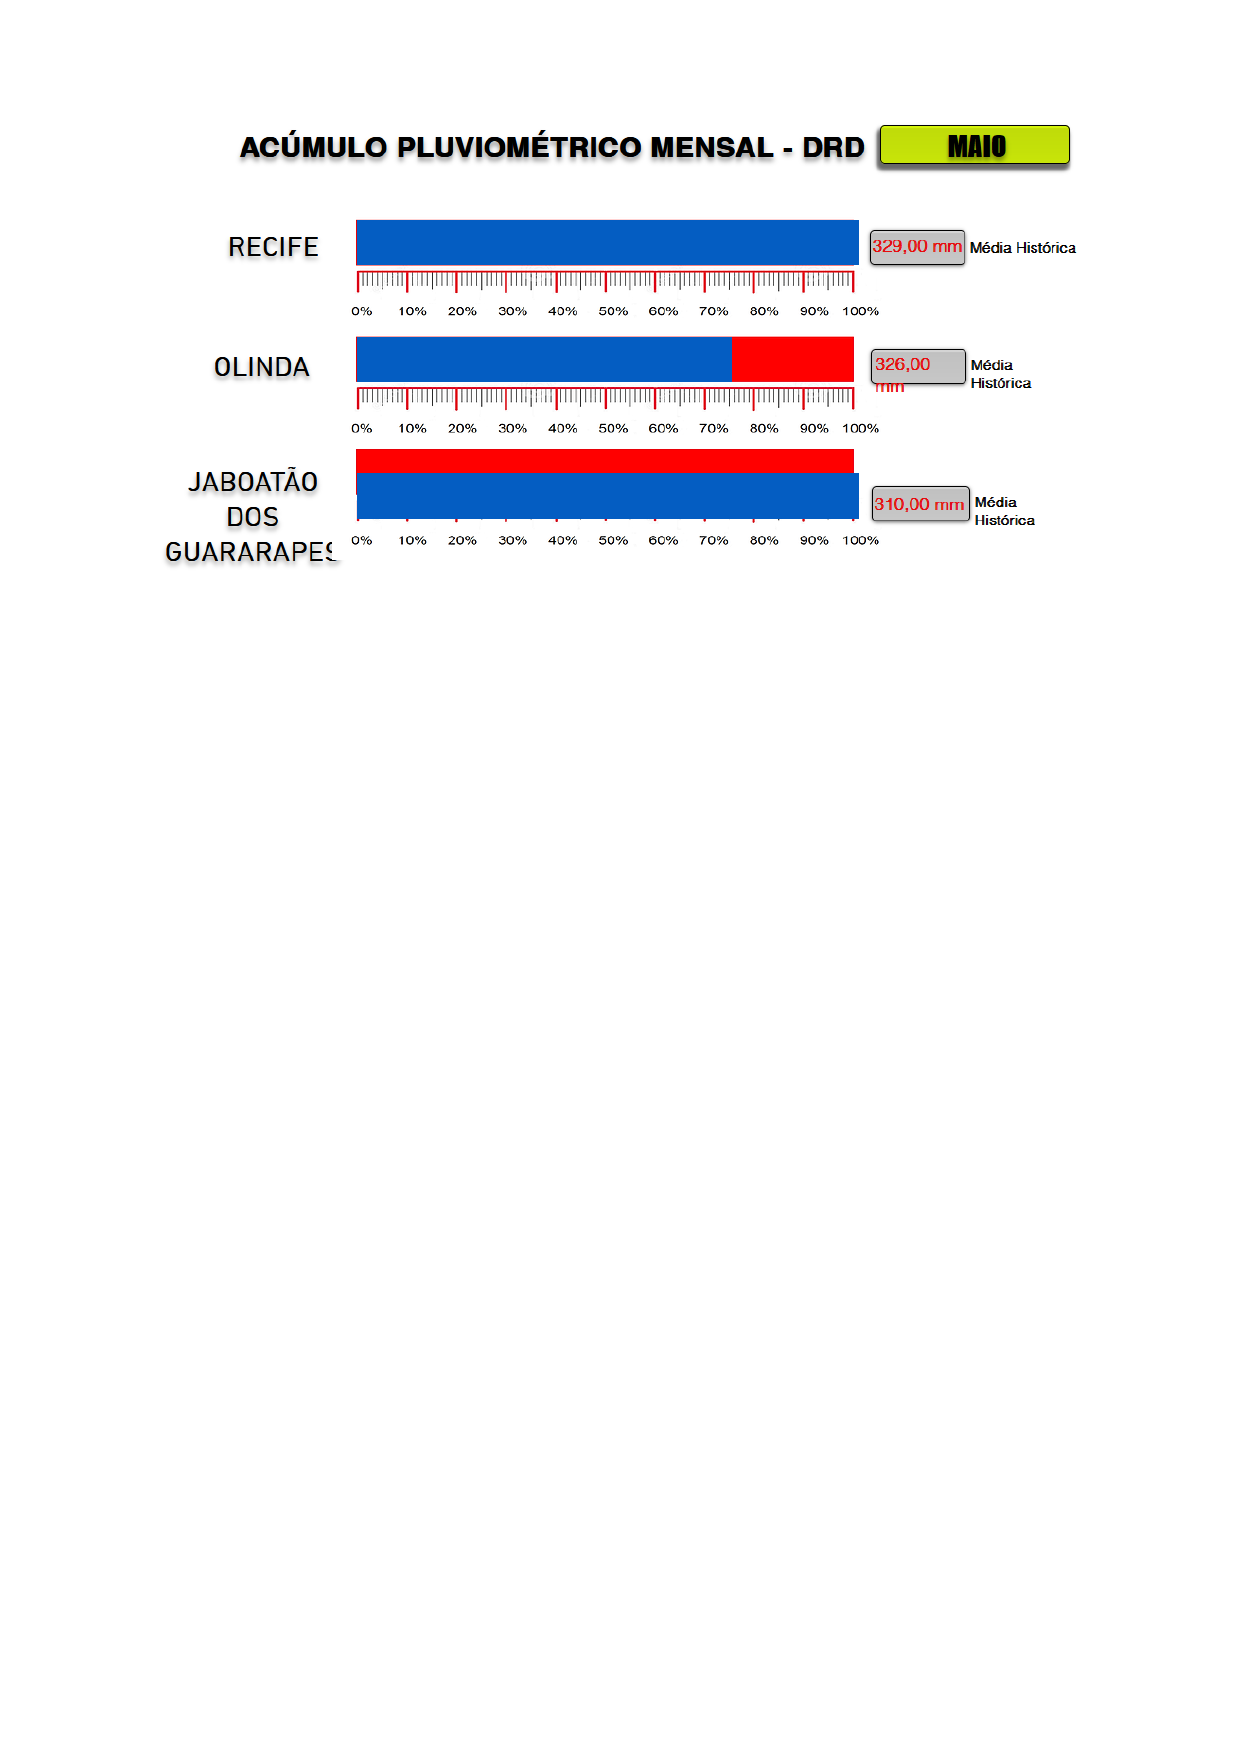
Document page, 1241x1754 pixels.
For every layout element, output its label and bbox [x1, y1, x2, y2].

picture [118, 118, 1123, 608]
